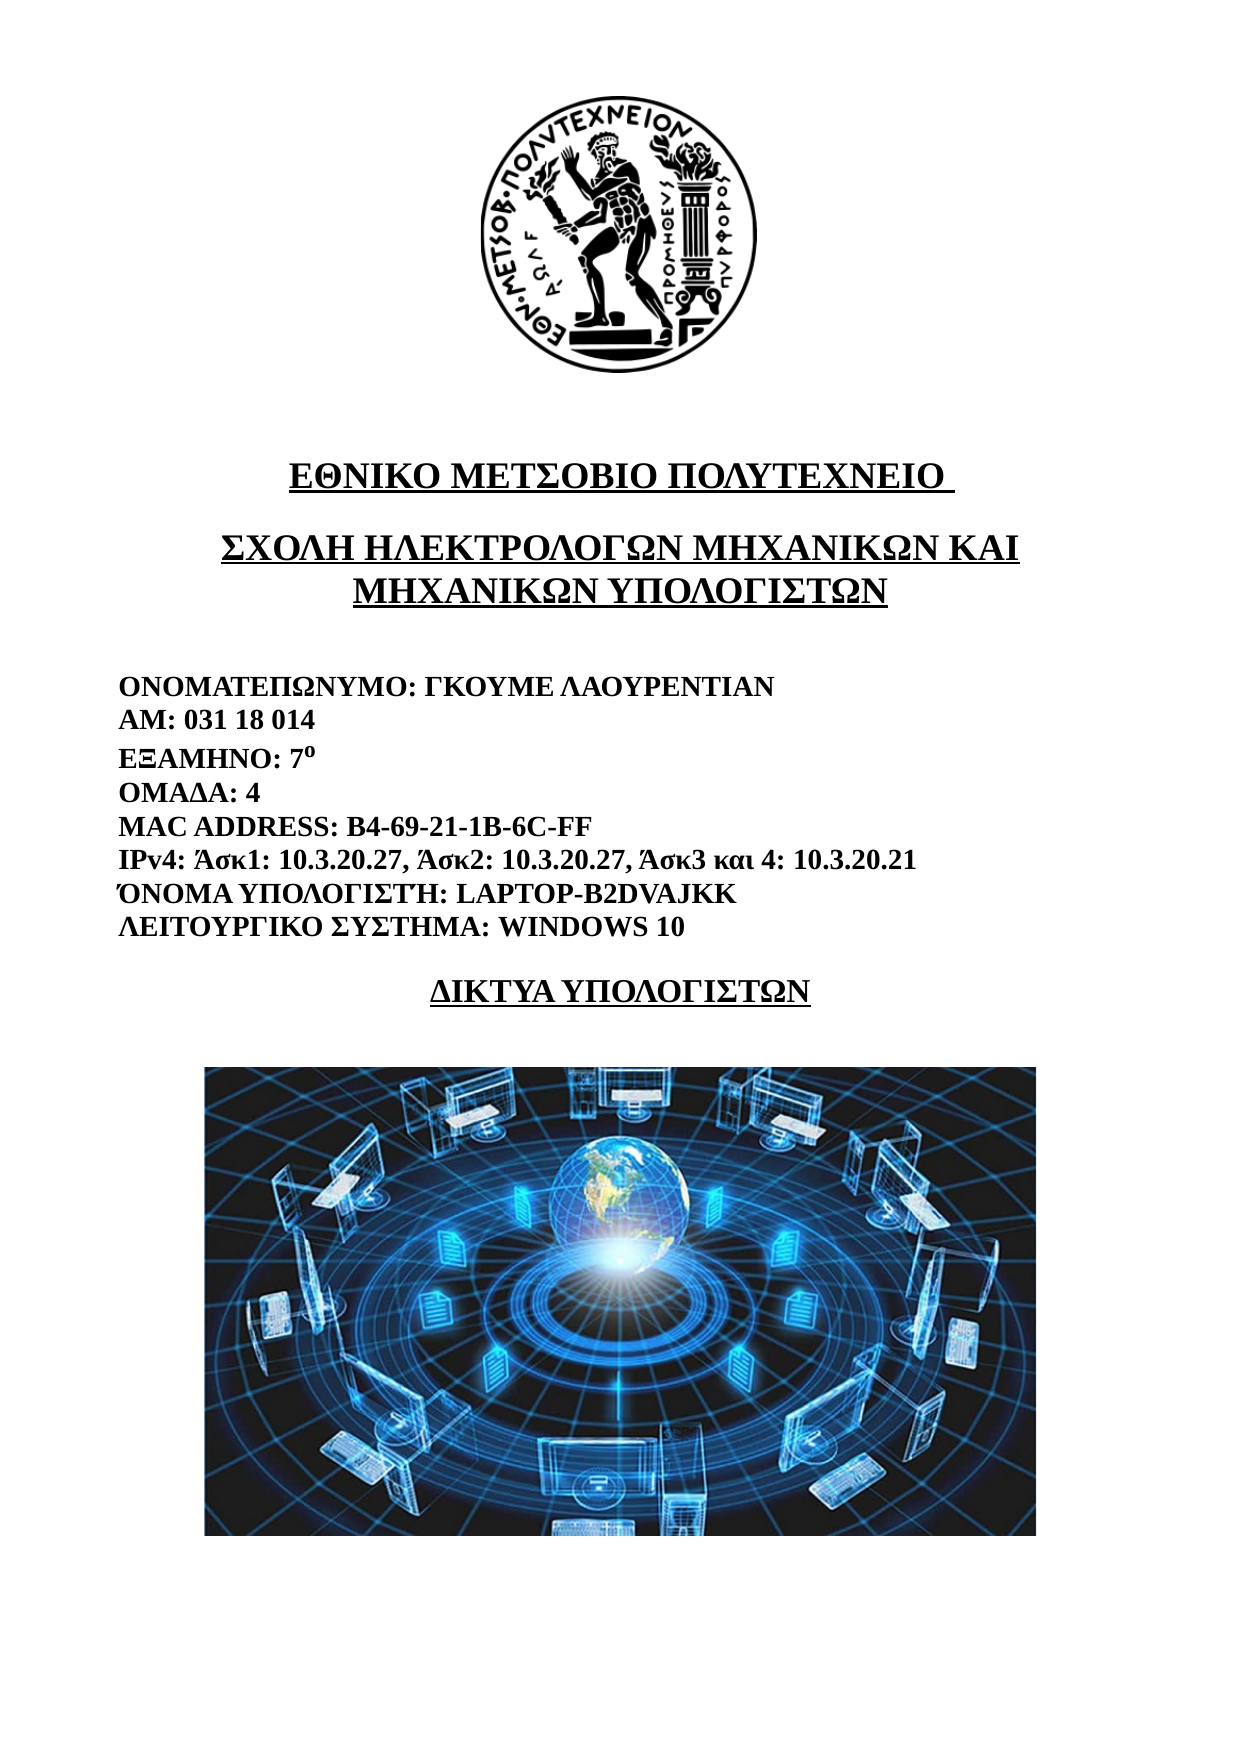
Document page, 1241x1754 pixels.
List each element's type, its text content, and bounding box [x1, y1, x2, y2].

picture [480, 96, 757, 373]
text ΌΝΟΜΑ ΥΠΟΛΟΓΙΣΤΉ: LAPTOP-B2DVAJKK [118, 876, 1122, 909]
text ΟΝΟΜΑΤΕΠΩΝΥΜΟ: ΓΚΟΥΜΕ ΛΑΟΥΡΕΝΤΙΑΝ [118, 669, 1122, 702]
text ΕΘΝΙΚΟ ΜΕΤΣΟΒΙΟ ΠΟΛΥΤΕΧΝΕΙΟ [118, 453, 1122, 496]
text ΕΞΑΜΗΝΟ: 7ο [118, 736, 1122, 775]
text ΟΜΑΔΑ: 4 [118, 775, 1122, 809]
text ΑΜ: 031 18 014 [118, 702, 1122, 736]
text ΣΧΟΛΗ ΗΛΕΚΤΡΟΛΟΓΩΝ ΜΗΧΑΝΙΚΩΝ ΚΑΙ ΜΗΧΑΝΙΚΩΝ ΥΠΟΛΟΓΙΣΤΩΝ [118, 525, 1122, 611]
text IPv4: Άσκ1: 10.3.20.27, Άσκ2: 10.3.20.27, Άσκ3 και 4: 10.3.20.21 [118, 842, 1122, 876]
picture [204, 1067, 1037, 1536]
text ΔΙΚΤΥΑ ΥΠΟΛΟΓΙΣΤΩΝ [118, 972, 1122, 1010]
text ΛΕΙΤΟΥΡΓΙΚΟ ΣΥΣΤΗΜΑ: WINDOWS 10 [118, 909, 1122, 943]
text MAC ADDRESS: B4-69-21-1B-6C-FF [118, 809, 1122, 842]
